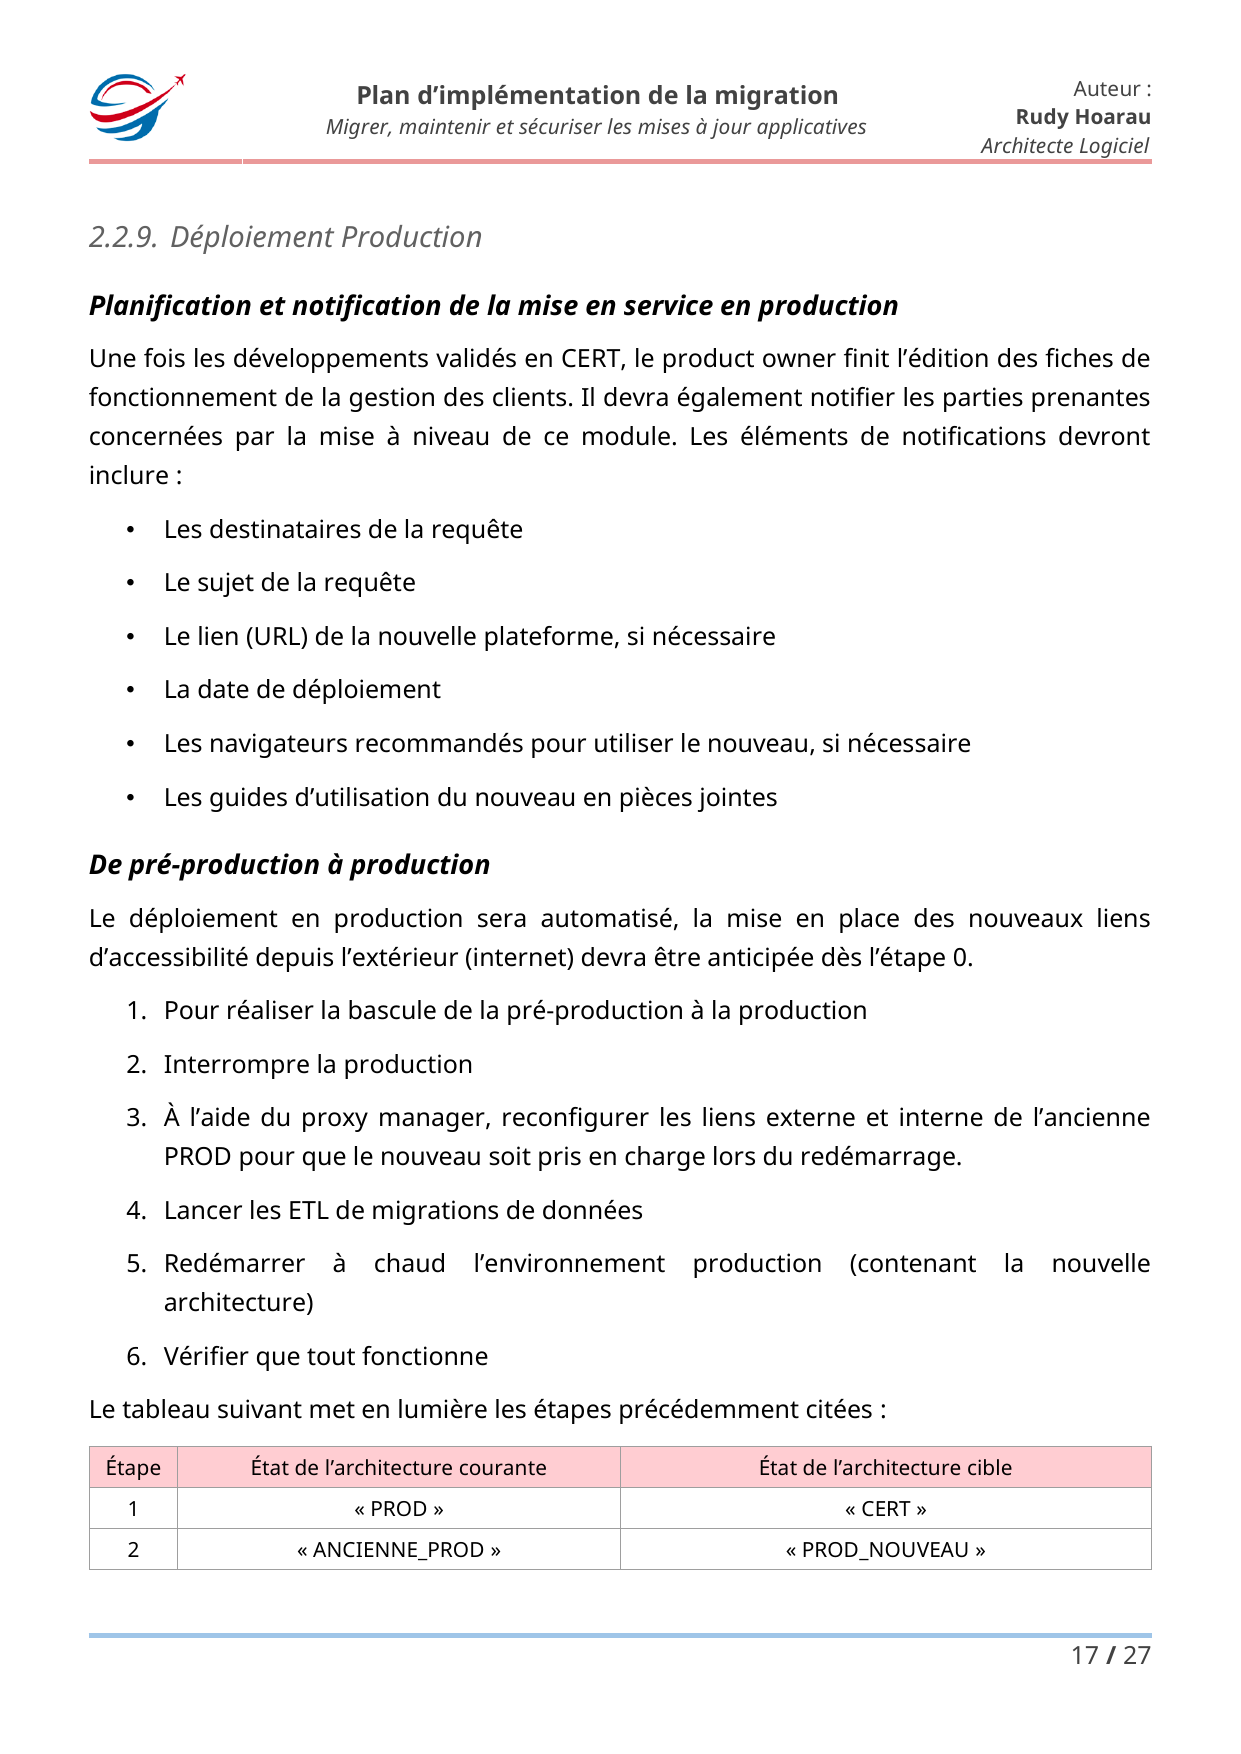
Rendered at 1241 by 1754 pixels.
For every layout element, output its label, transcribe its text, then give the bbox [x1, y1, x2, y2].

subtitle 2.2.9. Déploiement Production [88, 216, 1152, 256]
list Le sujet de la requête [126, 565, 1152, 599]
subtitle De pré-production à production [88, 846, 1152, 883]
text Le déploiement en production sera automatisé, la mise en place des nouveaux liens d’accessibilité depuis l’extérieur (internet) devra être anticipée dès l’étape 0. [88, 901, 1152, 973]
table_cell « ANCIENNE_PROD » [178, 1529, 620, 1569]
list La date de déploiement [126, 672, 1152, 706]
list Le lien (URL) de la nouvelle plateforme, si nécessaire [126, 619, 1152, 653]
list Redémarrer à chaud l’environnement production (contenant la nouvelle architecture) [126, 1246, 1152, 1319]
list Les navigateurs recommandés pour utiliser le nouveau, si nécessaire [126, 726, 1152, 760]
list Vérifier que tout fonctionne [126, 1339, 1152, 1373]
list Pour réaliser la bascule de la pré-production à la production [126, 993, 1152, 1027]
table_cell 1 [90, 1488, 177, 1528]
table_header État de l’architecture courante [178, 1447, 620, 1487]
picture [88, 70, 188, 148]
table_header Étape [90, 1447, 177, 1487]
table_cell « CERT » [621, 1488, 1151, 1528]
list À l’aide du proxy manager, reconfigurer les liens externe et interne de l’ancienne PROD pour que le nouveau soit pris en charge lors du redémarrage. [126, 1100, 1152, 1173]
table_cell « PROD_NOUVEAU » [621, 1529, 1151, 1569]
list Lancer les ETL de migrations de données [126, 1193, 1152, 1227]
list Les guides d’utilisation du nouveau en pièces jointes [126, 779, 1152, 813]
table_header État de l’architecture cible [621, 1447, 1151, 1487]
text Le tableau suivant met en lumière les étapes précédemment citées : [88, 1392, 1152, 1426]
subtitle Planification et notification de la mise en service en production [88, 286, 1152, 323]
table_cell 2 [90, 1529, 177, 1569]
list Les destinataires de la requête [126, 512, 1152, 546]
list Interrompre la production [126, 1047, 1152, 1081]
table_cell « PROD » [178, 1488, 620, 1528]
text Une fois les développements validés en CERT, le product owner finit l’édition des fiches de fonctionnement de la gestion des clients. Il devra également notifier les parties prenantes concernées par la mise à niveau de ce module. Les éléments de notifications devront inclure : [88, 341, 1152, 492]
